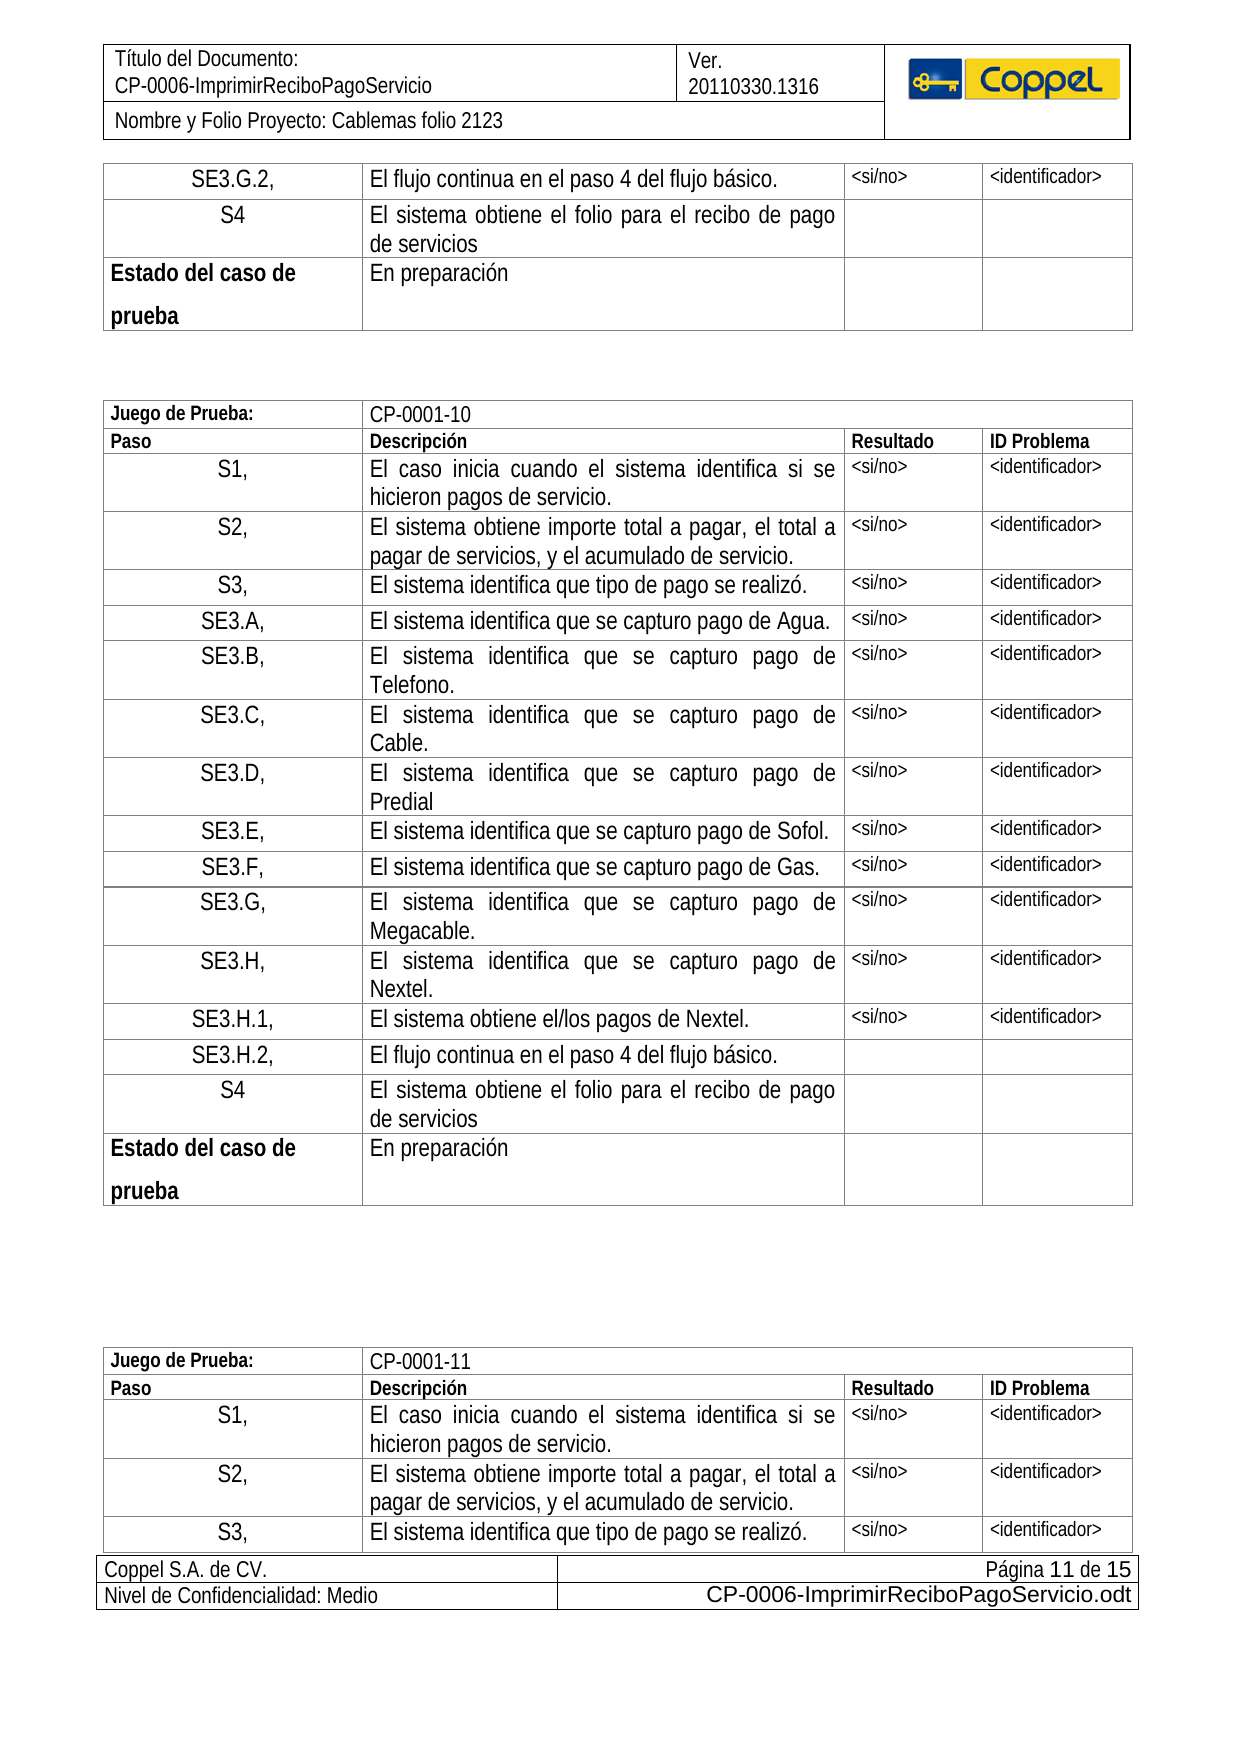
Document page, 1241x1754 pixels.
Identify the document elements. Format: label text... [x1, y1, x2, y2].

table_cell El sistema obtiene el folio para el recibo de pago de servicios [363, 200, 844, 257]
table_cell [983, 258, 1132, 330]
table_cell <si/no> [845, 852, 982, 886]
table_cell Descripción [363, 1375, 844, 1399]
table_cell SE3.G, [104, 888, 362, 945]
table_cell SE3.F, [104, 852, 362, 886]
table_cell S1, [104, 454, 362, 511]
table_cell <identificador> [983, 570, 1132, 605]
table_cell <identificador> [983, 946, 1132, 1003]
table_cell El sistema identifica que se capturo pago de Nextel. [363, 946, 844, 1003]
table_cell El flujo continua en el paso 4 del flujo básico. [363, 164, 844, 199]
table_cell <identificador> [983, 700, 1132, 757]
table_cell [845, 1134, 982, 1205]
table_cell S2, [104, 1459, 362, 1516]
table_cell El sistema identifica que tipo de pago se realizó. [363, 570, 844, 605]
table_cell En preparación [363, 1134, 844, 1205]
table_cell <si/no> [845, 888, 982, 945]
table_cell <si/no> [845, 1459, 982, 1516]
table_cell [845, 1075, 982, 1132]
table_cell <identificador> [983, 454, 1132, 511]
table_cell SE3.H, [104, 946, 362, 1003]
table_cell S2, [104, 512, 362, 569]
table_cell El sistema identifica que tipo de pago se realizó. [363, 1517, 844, 1552]
table_cell Paso [104, 1375, 362, 1399]
table_cell [845, 1040, 982, 1074]
table_cell <identificador> [983, 816, 1132, 851]
table_cell <si/no> [845, 1004, 982, 1038]
table_cell En preparación [363, 258, 844, 330]
table_cell Estado del caso de prueba [104, 258, 362, 330]
table_cell Resultado [845, 429, 982, 453]
table_cell SE3.A, [104, 606, 362, 640]
table_cell SE3.G.2, [104, 164, 362, 199]
table_cell S3, [104, 1517, 362, 1552]
table_cell <identificador> [983, 852, 1132, 886]
table_cell ID Problema [983, 1375, 1132, 1399]
table_cell El sistema identifica que se capturo pago de Agua. [363, 606, 844, 640]
table_cell El sistema identifica que se capturo pago de Megacable. [363, 888, 844, 945]
table_cell El sistema identifica que se capturo pago de Sofol. [363, 816, 844, 851]
table_cell S1, [104, 1400, 362, 1458]
table_cell SE3.H.1, [104, 1004, 362, 1038]
table_cell <si/no> [845, 164, 982, 199]
table_cell El sistema obtiene el/los pagos de Nextel. [363, 1004, 844, 1038]
table_cell El caso inicia cuando el sistema identifica si se hicieron pagos de servicio. [363, 454, 844, 511]
table_cell El caso inicia cuando el sistema identifica si se hicieron pagos de servicio. [363, 1400, 844, 1458]
table_cell El sistema identifica que se capturo pago de Gas. [363, 852, 844, 886]
table_cell <si/no> [845, 946, 982, 1003]
table_cell <identificador> [983, 1400, 1132, 1458]
table_cell <identificador> [983, 606, 1132, 640]
table_cell [983, 200, 1132, 257]
table_header Juego de Prueba: [104, 401, 362, 428]
table_cell El sistema identifica que se capturo pago de Cable. [363, 700, 844, 757]
table_cell <identificador> [983, 641, 1132, 699]
table_cell <identificador> [983, 1459, 1132, 1516]
table_cell <si/no> [845, 816, 982, 851]
table_cell SE3.E, [104, 816, 362, 851]
table_cell SE3.C, [104, 700, 362, 757]
table_cell <si/no> [845, 758, 982, 815]
table_cell <identificador> [983, 888, 1132, 945]
table_cell <si/no> [845, 454, 982, 511]
table_header CP-0001-11 [363, 1348, 1132, 1374]
table_cell <si/no> [845, 700, 982, 757]
table_cell Resultado [845, 1375, 982, 1399]
table_cell [983, 1075, 1132, 1132]
table_cell El sistema obtiene el folio para el recibo de pago de servicios [363, 1075, 844, 1132]
table_cell <si/no> [845, 641, 982, 699]
table_cell El sistema identifica que se capturo pago de Telefono. [363, 641, 844, 699]
table_cell <identificador> [983, 512, 1132, 569]
table_cell <si/no> [845, 1517, 982, 1552]
table_cell <identificador> [983, 758, 1132, 815]
table_cell ID Problema [983, 429, 1132, 453]
table_header CP-0001-10 [363, 401, 1132, 428]
table_cell El flujo continua en el paso 4 del flujo básico. [363, 1040, 844, 1074]
table_cell [845, 200, 982, 257]
table_header Juego de Prueba: [104, 1348, 362, 1374]
table_cell Descripción [363, 429, 844, 453]
table_cell <identificador> [983, 1004, 1132, 1038]
table_cell El sistema identifica que se capturo pago de Predial [363, 758, 844, 815]
table_cell <si/no> [845, 606, 982, 640]
table_cell <si/no> [845, 1400, 982, 1458]
table_cell <identificador> [983, 164, 1132, 199]
table_cell Estado del caso de prueba [104, 1134, 362, 1205]
table_cell [983, 1134, 1132, 1205]
table_cell <si/no> [845, 570, 982, 605]
table_cell Paso [104, 429, 362, 453]
table_cell S4 [104, 1075, 362, 1132]
table_cell SE3.H.2, [104, 1040, 362, 1074]
table_cell S3, [104, 570, 362, 605]
table_cell El sistema obtiene importe total a pagar, el total a pagar de servicios, y el acumulado de servicio. [363, 1459, 844, 1516]
table_cell [983, 1040, 1132, 1074]
table_cell <si/no> [845, 512, 982, 569]
table_cell SE3.B, [104, 641, 362, 699]
table_cell [845, 258, 982, 330]
table_cell SE3.D, [104, 758, 362, 815]
table_cell <identificador> [983, 1517, 1132, 1552]
table_cell El sistema obtiene importe total a pagar, el total a pagar de servicios, y el acumulado de servicio. [363, 512, 844, 569]
table_cell S4 [104, 200, 362, 257]
